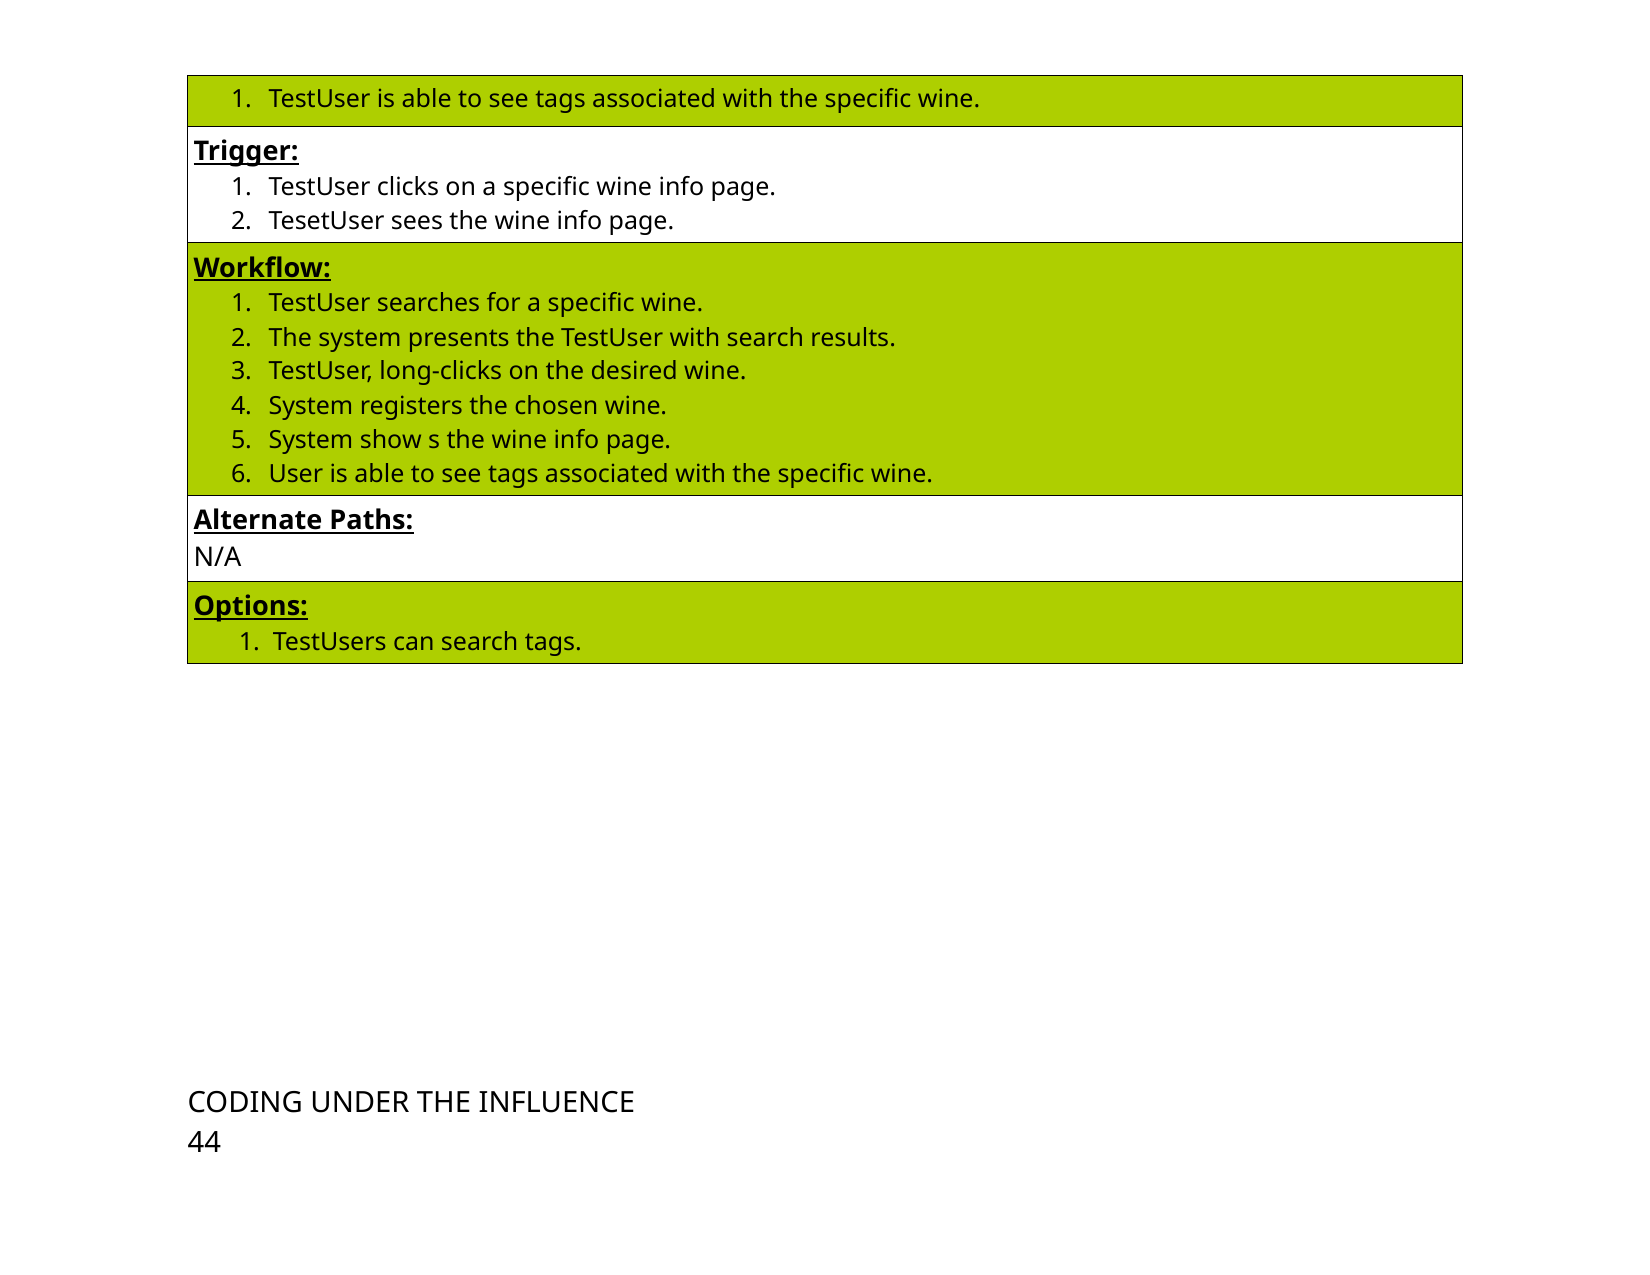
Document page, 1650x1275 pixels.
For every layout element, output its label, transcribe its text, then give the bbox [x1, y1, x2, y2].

table_cell Options: 1. TestUsers can search tags. [188, 582, 1462, 663]
table_cell Postconditions: TestUser is able to see tags associated with the specific wine. [188, 76, 1462, 126]
table_cell Workflow: TestUser searches for a specific wine. The system presents the TestUser with search results. TestUser, long-clicks on the desired wine. System registers the chosen wine. System show s the wine info page. User is able to see tags associated with the specific wine. [188, 243, 1462, 495]
table_cell Alternate Paths: N/A [188, 496, 1462, 581]
table_cell Trigger: TestUser clicks on a specific wine info page. TesetUser sees the wine info page. [188, 127, 1462, 242]
